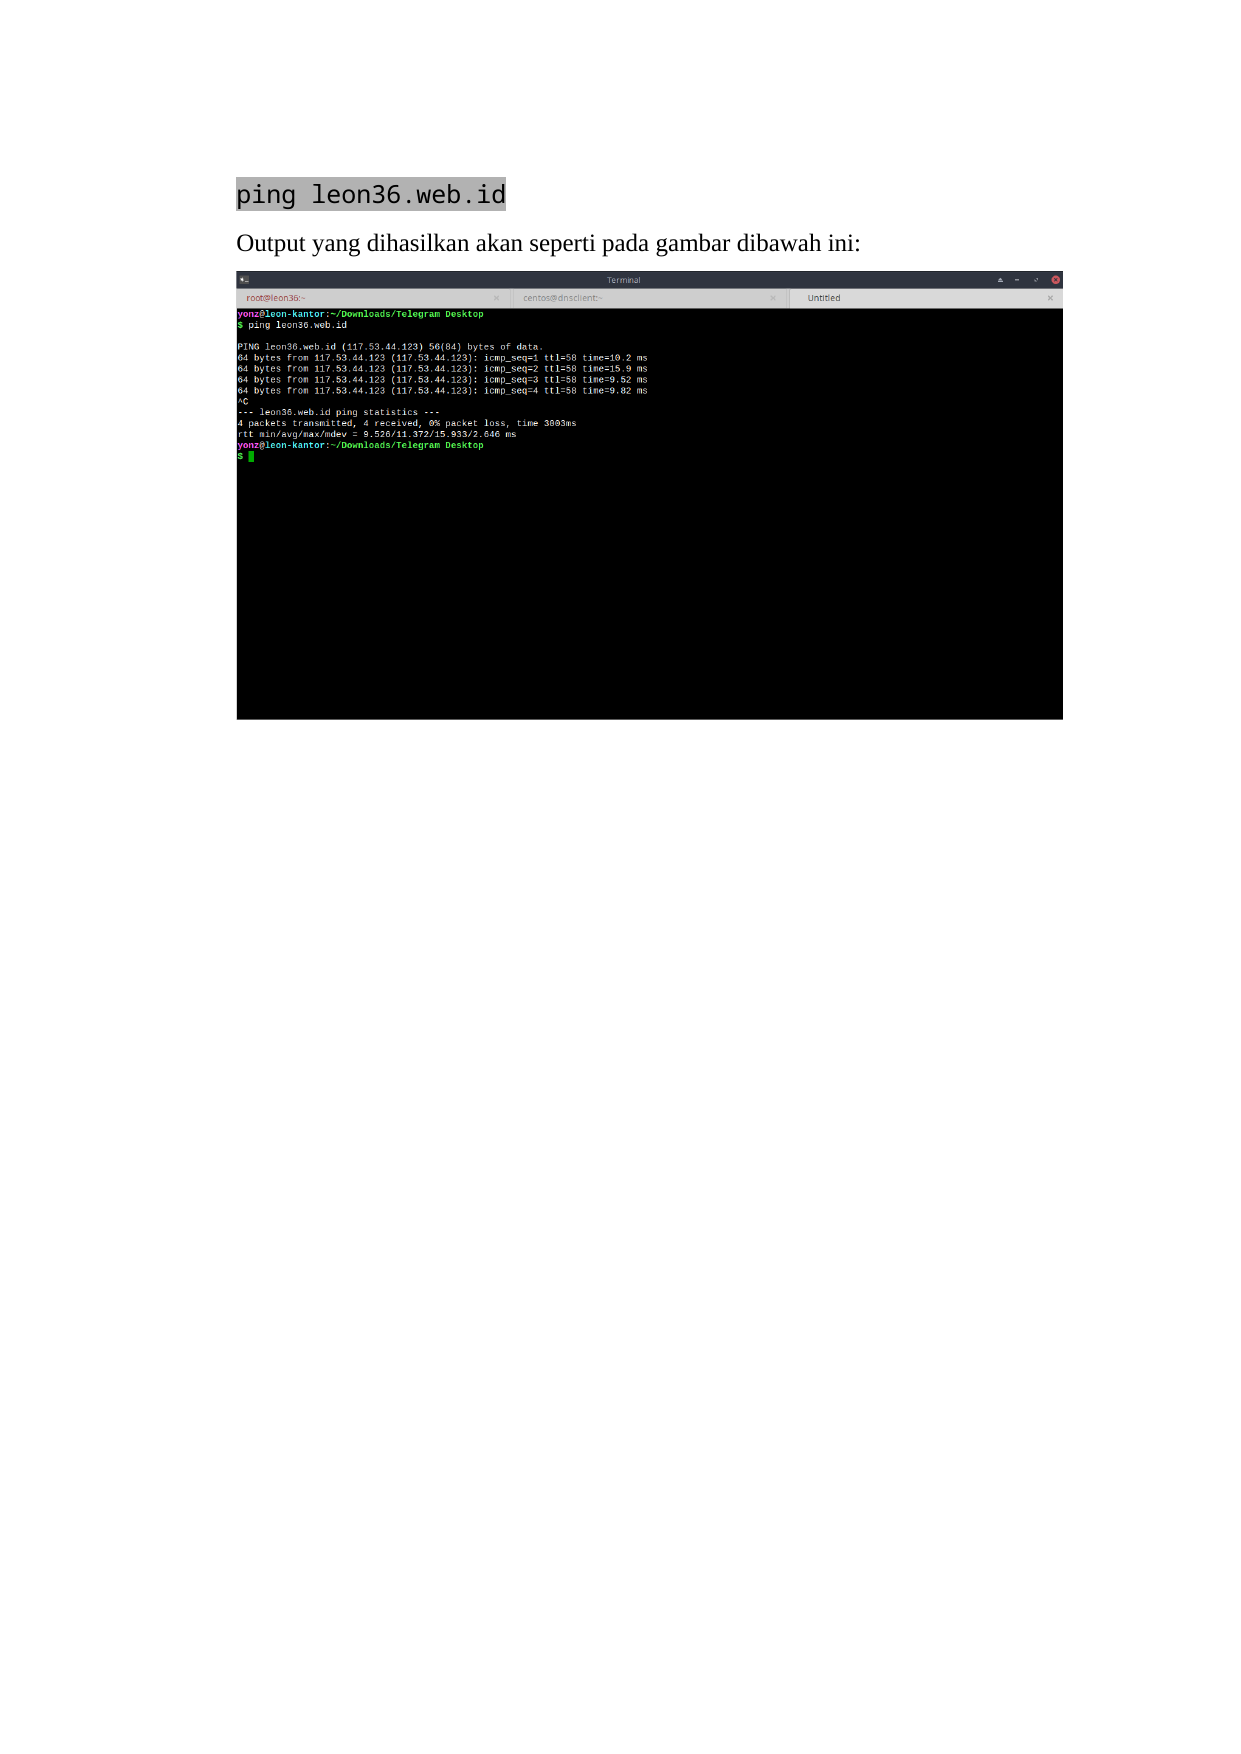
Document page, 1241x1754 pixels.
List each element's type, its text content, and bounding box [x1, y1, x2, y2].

text Output yang dihasilkan akan seperti pada gambar dibawah ini: [236, 228, 1063, 257]
text ping leon36.web.id [506, 177, 1063, 211]
picture [236, 271, 1063, 720]
